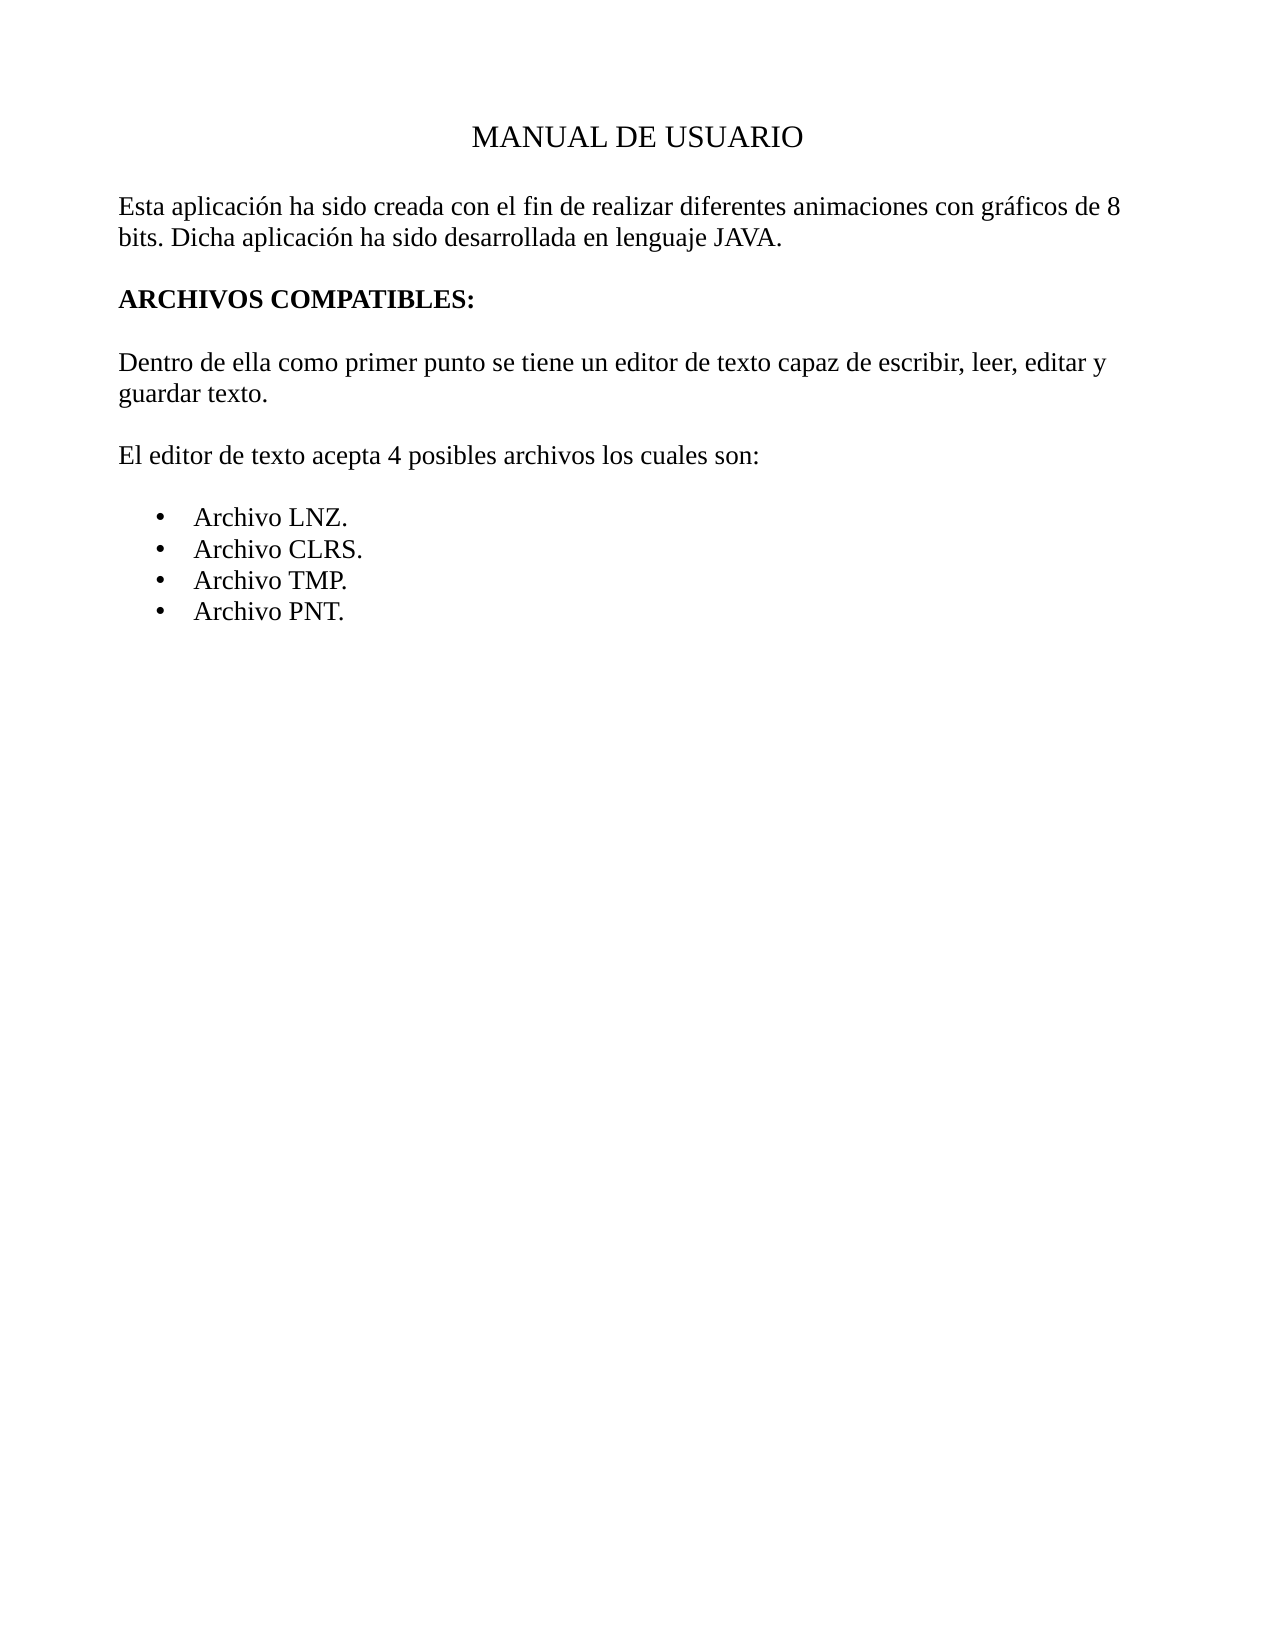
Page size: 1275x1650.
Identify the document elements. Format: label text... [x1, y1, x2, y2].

text MANUAL DE USUARIO [118, 118, 1157, 154]
list Archivo PNT. [156, 595, 1157, 626]
text ARCHIVOS COMPATIBLES: [118, 283, 1157, 314]
text Dentro de ella como primer punto se tiene un editor de texto capaz de escribir, leer, editar y guardar texto. [118, 346, 1157, 408]
list Archivo TMP. [156, 564, 1157, 595]
text Esta aplicación ha sido creada con el fin de realizar diferentes animaciones con gráficos de 8 bits. Dicha aplicación ha sido desarrollada en lenguaje JAVA. [118, 190, 1157, 252]
text El editor de texto acepta 4 posibles archivos los cuales son: [118, 439, 1157, 470]
list Archivo LNZ. [156, 501, 1157, 533]
list Archivo CLRS. [156, 533, 1157, 564]
